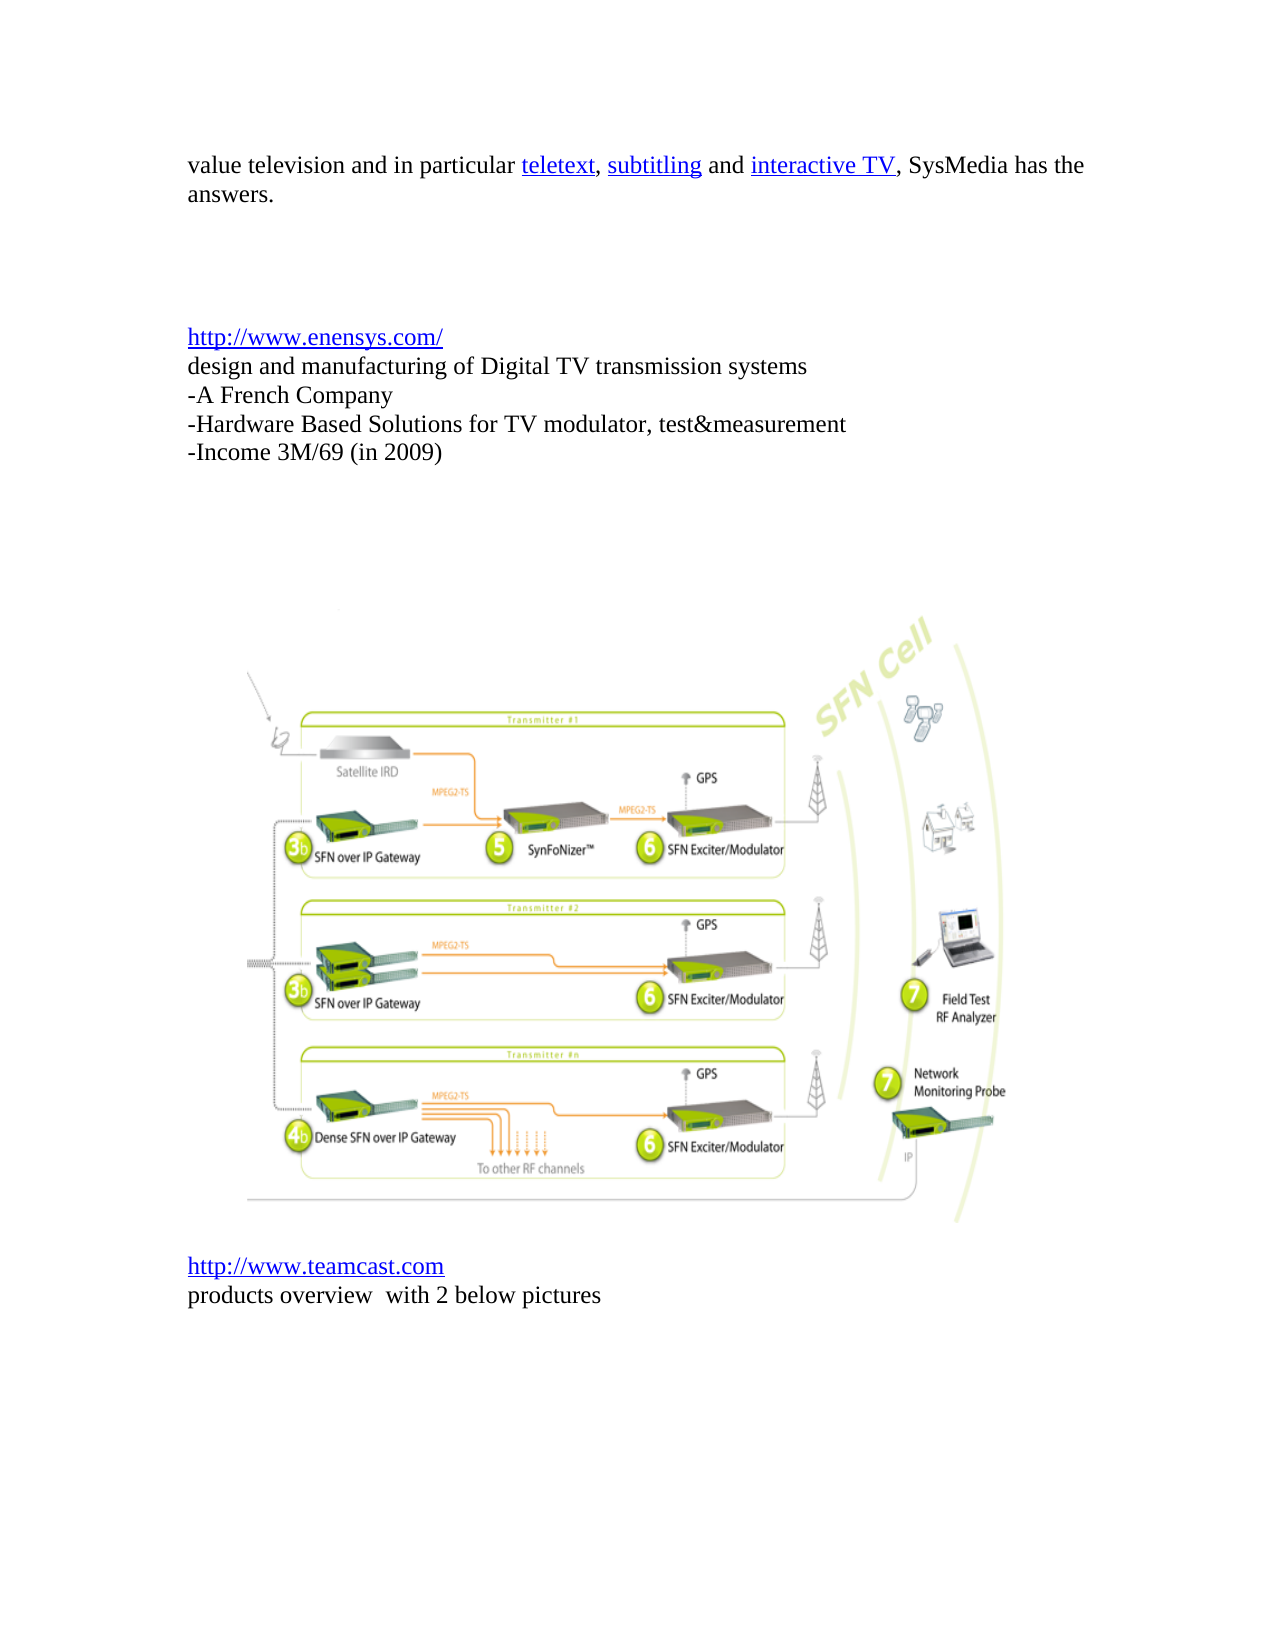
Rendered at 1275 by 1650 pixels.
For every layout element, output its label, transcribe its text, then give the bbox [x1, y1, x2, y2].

text -Income 3M/69 (in 2009) [187, 437, 1087, 466]
text products overview with 2 below pictures [187, 1280, 1087, 1308]
text http://www.enensys.com/ [187, 322, 1087, 351]
text -Hardware Based Solutions for TV modulator, test&measurement [187, 409, 1087, 437]
text -A French Company [187, 380, 1087, 409]
text value television and in particular teletext, subtitling and interactive TV, SysMedia has the answers. [187, 150, 1087, 207]
text http://www.teamcast.com [187, 1251, 1087, 1280]
text design and manufacturing of Digital TV transmission systems [187, 351, 1087, 380]
picture [246, 609, 1029, 1223]
